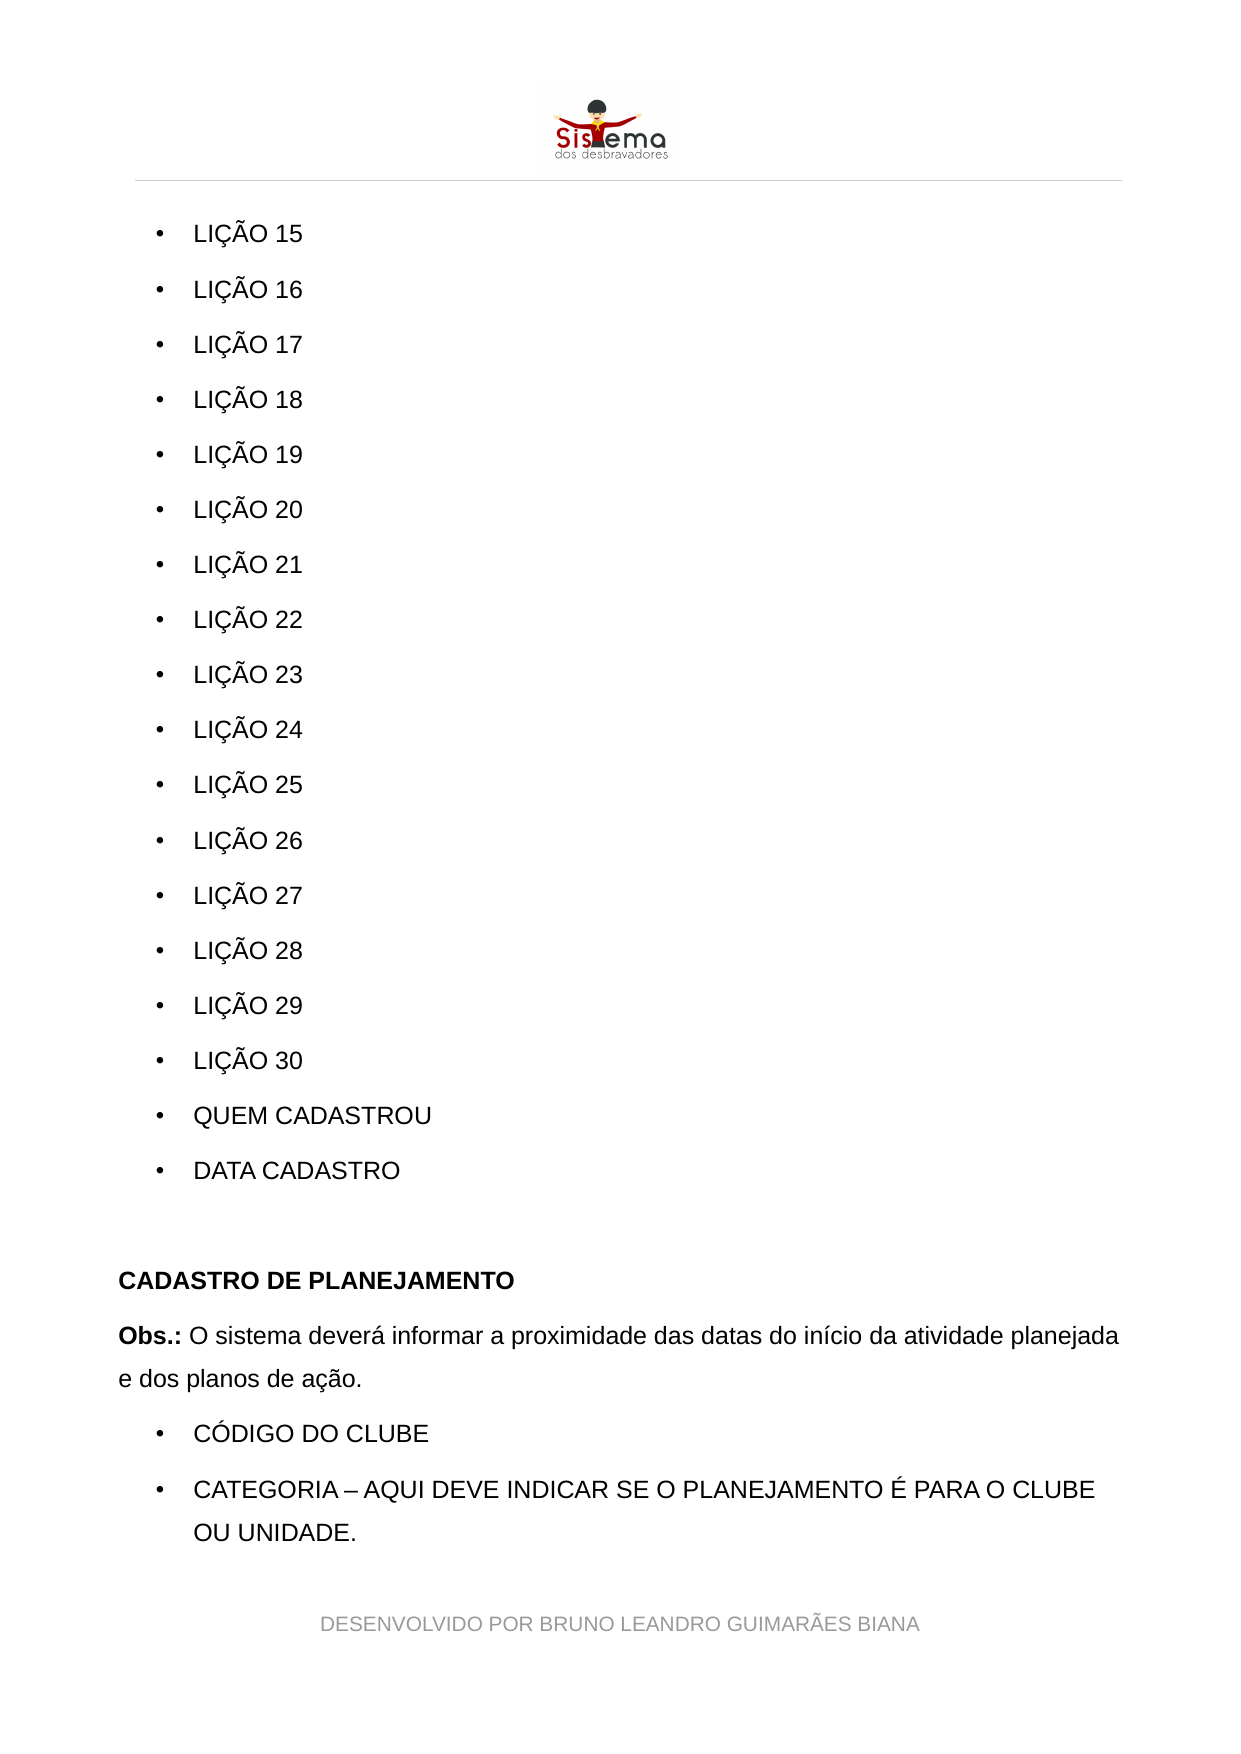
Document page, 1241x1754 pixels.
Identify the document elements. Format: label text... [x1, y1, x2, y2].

list LIÇÃO 20 [156, 495, 1122, 524]
list LIÇÃO 30 [156, 1046, 1122, 1075]
list DATA CADASTRO [156, 1156, 1122, 1185]
list QUEM CADASTROU [156, 1101, 1122, 1130]
text Obs.: O sistema deverá informar a proximidade das datas do início da atividade planejada e dos planos de ação. [118, 1321, 1122, 1393]
list LIÇÃO 17 [156, 330, 1122, 358]
list LIÇÃO 19 [156, 440, 1122, 469]
list LIÇÃO 15 [156, 219, 1122, 248]
text CADASTRO DE PLANEJAMENTO [118, 1266, 1122, 1295]
list LIÇÃO 25 [156, 771, 1122, 799]
list LIÇÃO 21 [156, 550, 1122, 579]
list LIÇÃO 29 [156, 991, 1122, 1020]
picture [538, 79, 677, 173]
list LIÇÃO 18 [156, 385, 1122, 414]
list LIÇÃO 27 [156, 881, 1122, 909]
list LIÇÃO 16 [156, 274, 1122, 303]
list LIÇÃO 26 [156, 826, 1122, 854]
list CATEGORIA – AQUI DEVE INDICAR SE O PLANEJAMENTO É PARA O CLUBE OU UNIDADE. [156, 1474, 1122, 1547]
list LIÇÃO 22 [156, 605, 1122, 634]
list CÓDIGO DO CLUBE [156, 1419, 1122, 1448]
list LIÇÃO 24 [156, 715, 1122, 744]
list LIÇÃO 28 [156, 936, 1122, 965]
list LIÇÃO 23 [156, 660, 1122, 689]
